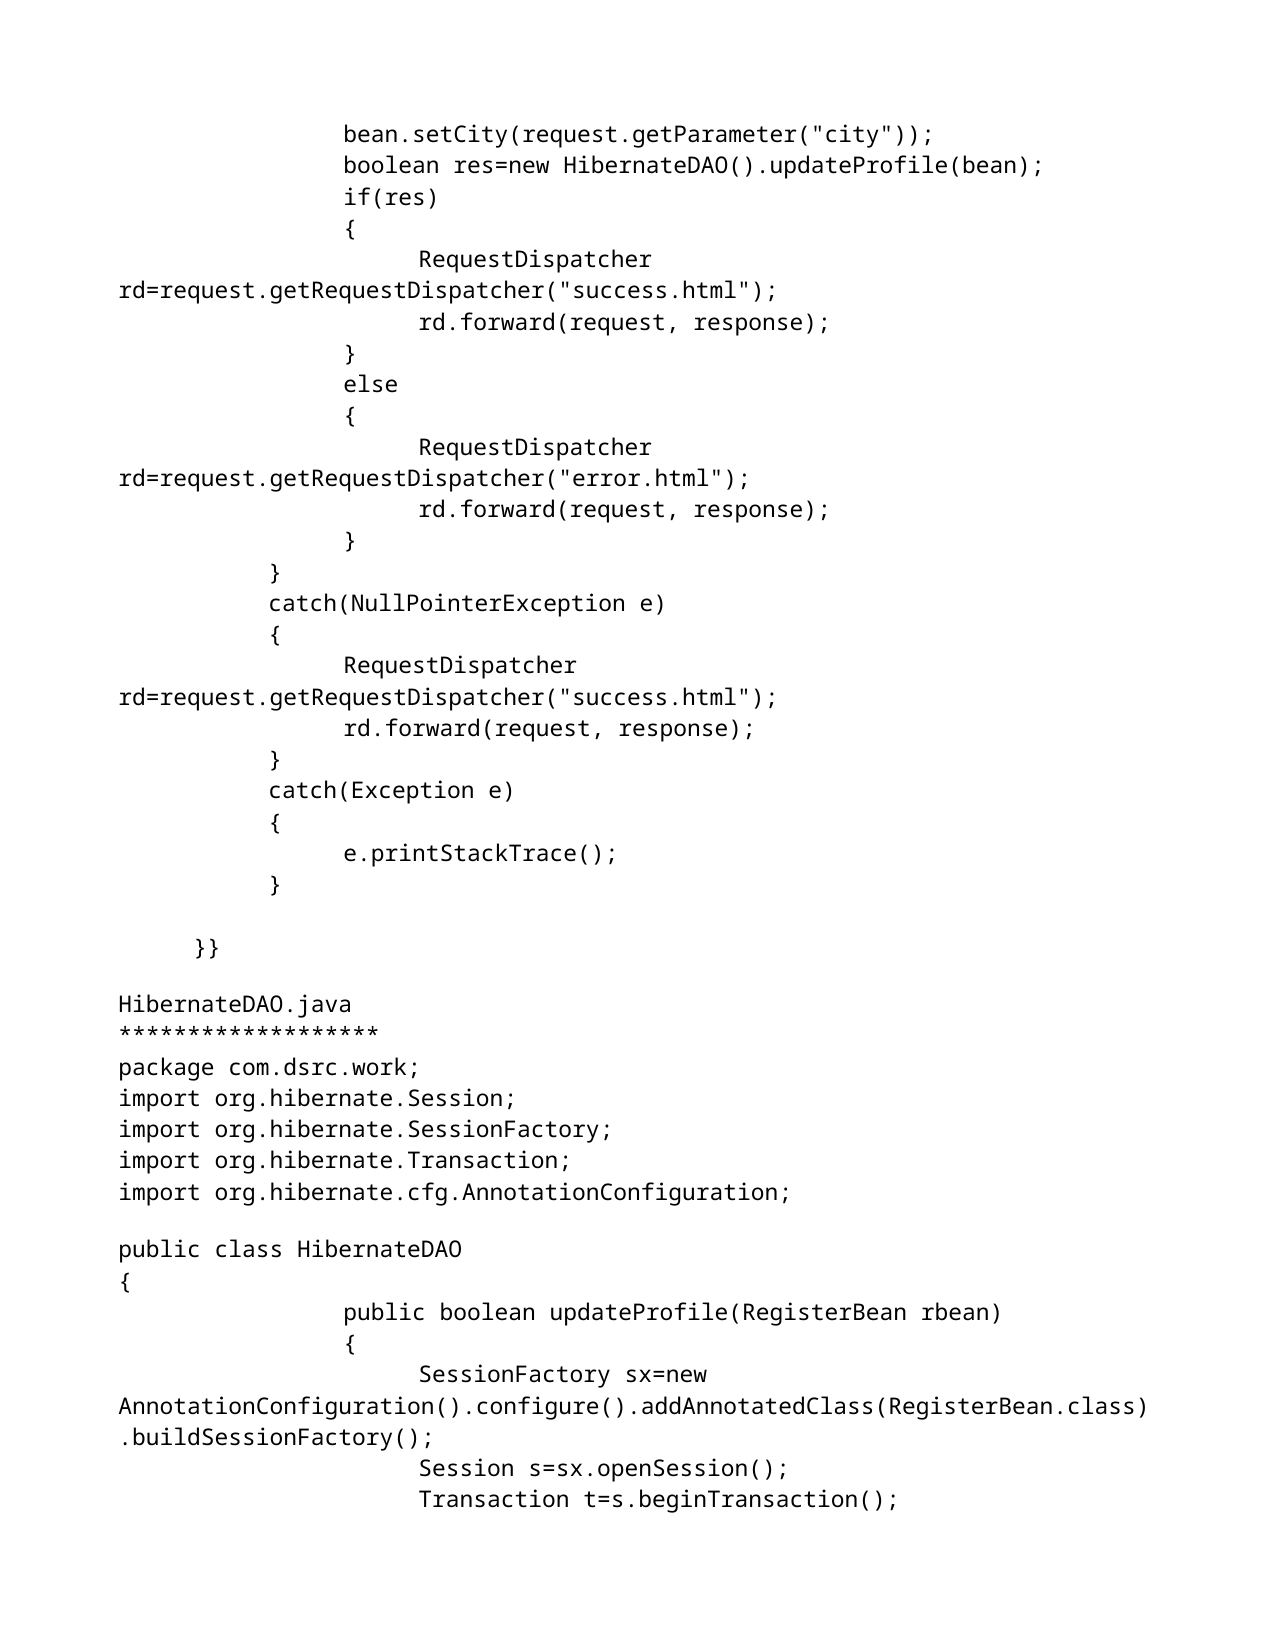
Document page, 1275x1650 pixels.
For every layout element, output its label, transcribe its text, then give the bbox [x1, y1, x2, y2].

text public class HibernateDAO [118, 1233, 1157, 1264]
text else [118, 368, 1157, 399]
text ******************* [118, 1019, 1157, 1051]
text import org.hibernate.cfg.AnnotationConfiguration; [118, 1176, 1157, 1207]
text HibernateDAO.java [118, 988, 1157, 1019]
text import org.hibernate.Transaction; [118, 1144, 1157, 1176]
text if(res) [118, 181, 1157, 212]
text } [118, 743, 1157, 774]
text { [118, 212, 1157, 243]
text RequestDispatcher rd=request.getRequestDispatcher("success.html"); [118, 649, 1157, 712]
text { [118, 618, 1157, 649]
text SessionFactory sx=new AnnotationConfiguration().configure().addAnnotatedClass(RegisterBean.class).buildSessionFactory(); [118, 1358, 1157, 1452]
text { [118, 399, 1157, 431]
text rd.forward(request, response); [118, 493, 1157, 524]
text { [118, 806, 1157, 837]
text public boolean updateProfile(RegisterBean rbean) [118, 1296, 1157, 1327]
text catch(Exception e) [118, 774, 1157, 806]
text boolean res=new HibernateDAO().updateProfile(bean); [118, 149, 1157, 181]
text package com.dsrc.work; [118, 1051, 1157, 1082]
text catch(NullPointerException e) [118, 587, 1157, 618]
text { [118, 1327, 1157, 1358]
text }} [118, 931, 1157, 962]
text { [118, 1264, 1157, 1296]
text rd.forward(request, response); [118, 712, 1157, 743]
text } [118, 337, 1157, 368]
text bean.setCity(request.getParameter("city")); [118, 118, 1157, 149]
text Transaction t=s.beginTransaction(); [118, 1483, 1157, 1514]
text Session s=sx.openSession(); [118, 1452, 1157, 1483]
text } [118, 868, 1157, 899]
text import org.hibernate.Session; [118, 1082, 1157, 1113]
text rd.forward(request, response); [118, 306, 1157, 337]
text } [118, 524, 1157, 556]
text RequestDispatcher rd=request.getRequestDispatcher("success.html"); [118, 243, 1157, 306]
text import org.hibernate.SessionFactory; [118, 1113, 1157, 1144]
text } [118, 556, 1157, 587]
text e.printStackTrace(); [118, 837, 1157, 868]
text RequestDispatcher rd=request.getRequestDispatcher("error.html"); [118, 431, 1157, 493]
